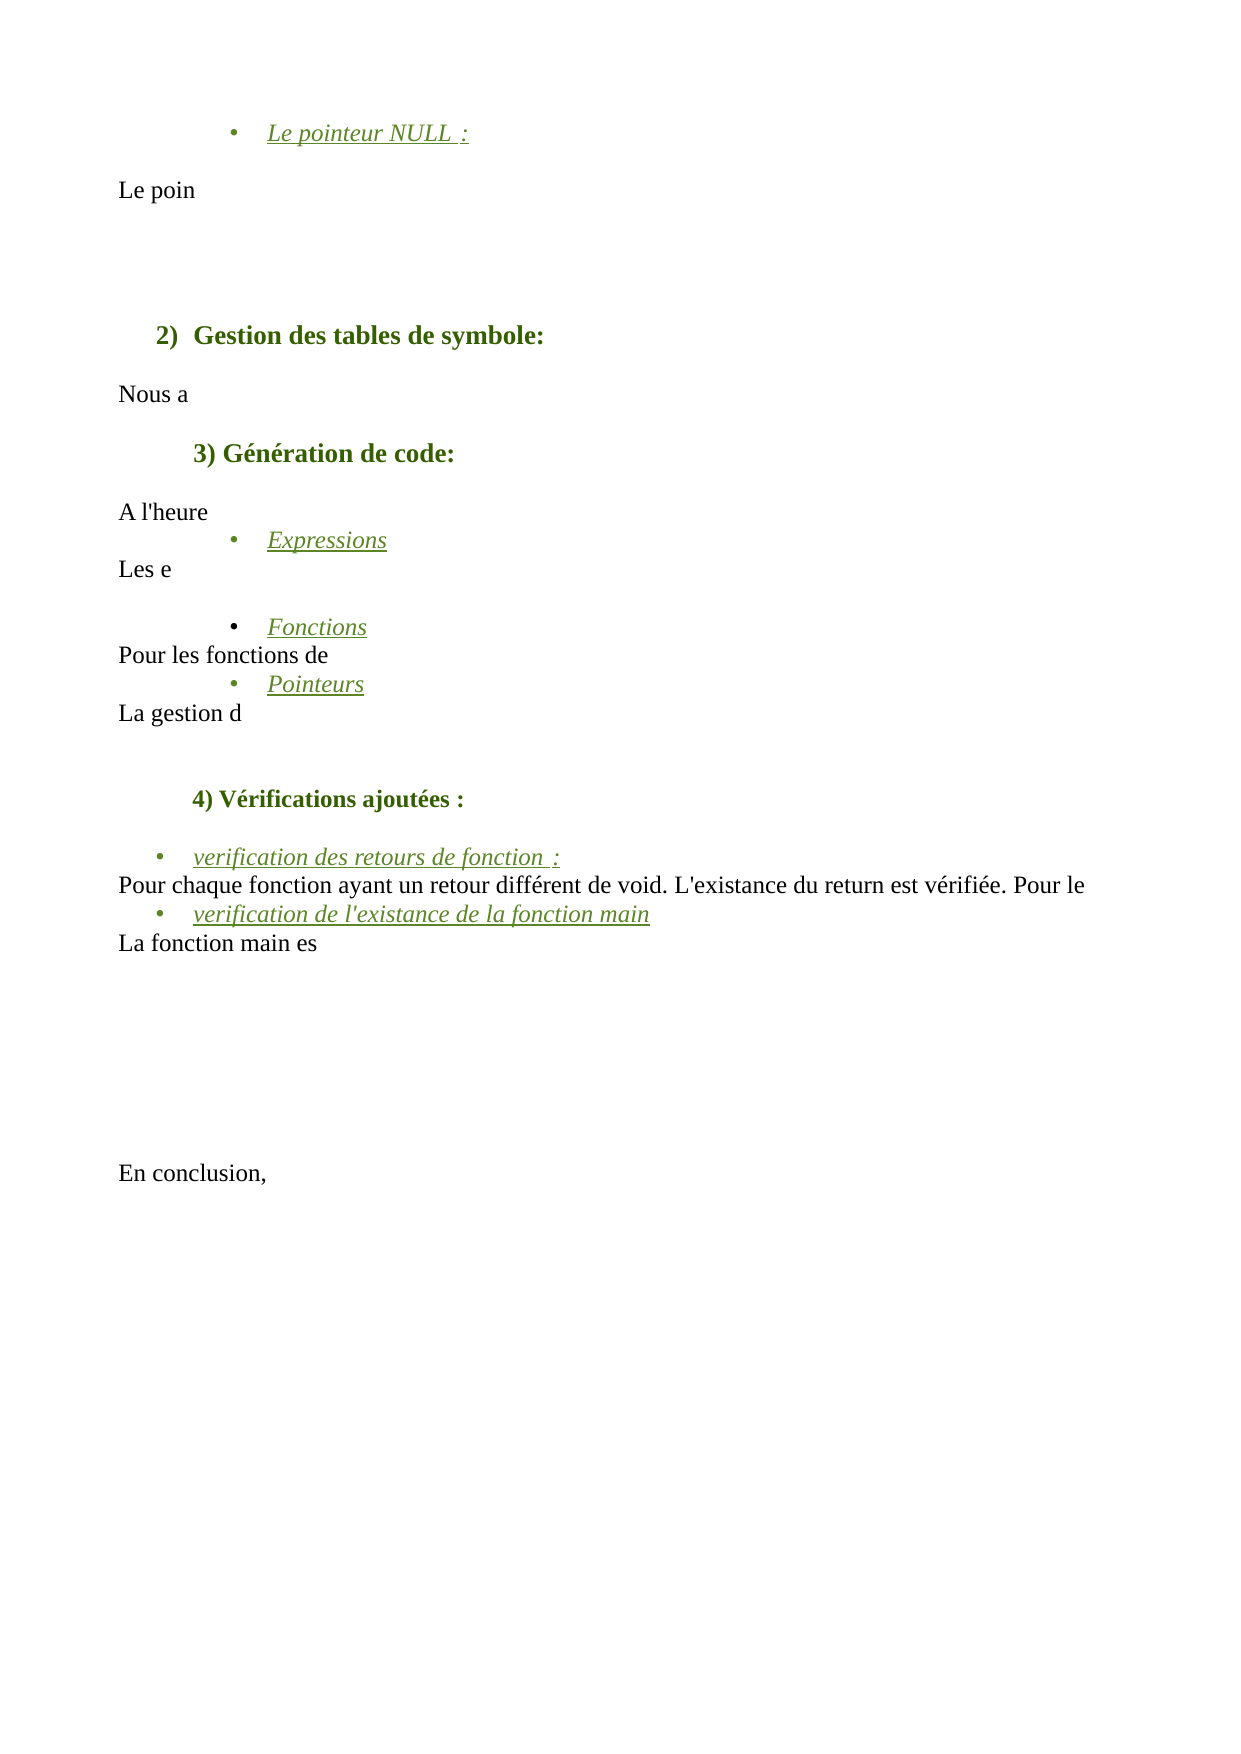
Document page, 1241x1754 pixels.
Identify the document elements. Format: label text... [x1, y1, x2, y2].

list Pointeurs [229, 669, 1122, 698]
list Expressions [229, 525, 1122, 554]
text La fonction main es [118, 928, 1122, 957]
text La gestion d [118, 698, 1122, 727]
list Le pointeur NULL : [229, 118, 1122, 147]
list 3) Génération de code: [156, 437, 1122, 468]
text Le poin [118, 176, 1122, 204]
text En conclusion, [118, 1158, 1122, 1187]
list Gestion des tables de symbole: [156, 319, 1122, 351]
list verification des retours de fonction : [156, 842, 1122, 870]
text Nous a [118, 379, 1122, 408]
list Fonctions [229, 612, 1122, 640]
list verification de l'existance de la fonction main [156, 899, 1122, 928]
text A l'heure [118, 497, 1122, 525]
text Pour chaque fonction ayant un retour différent de void. L'existance du return est vérifiée. Pour le [118, 870, 1122, 899]
text Les e [118, 554, 1122, 583]
text Pour les fonctions de [118, 640, 1122, 669]
text 4) Vérifications ajoutées : [118, 784, 1122, 813]
